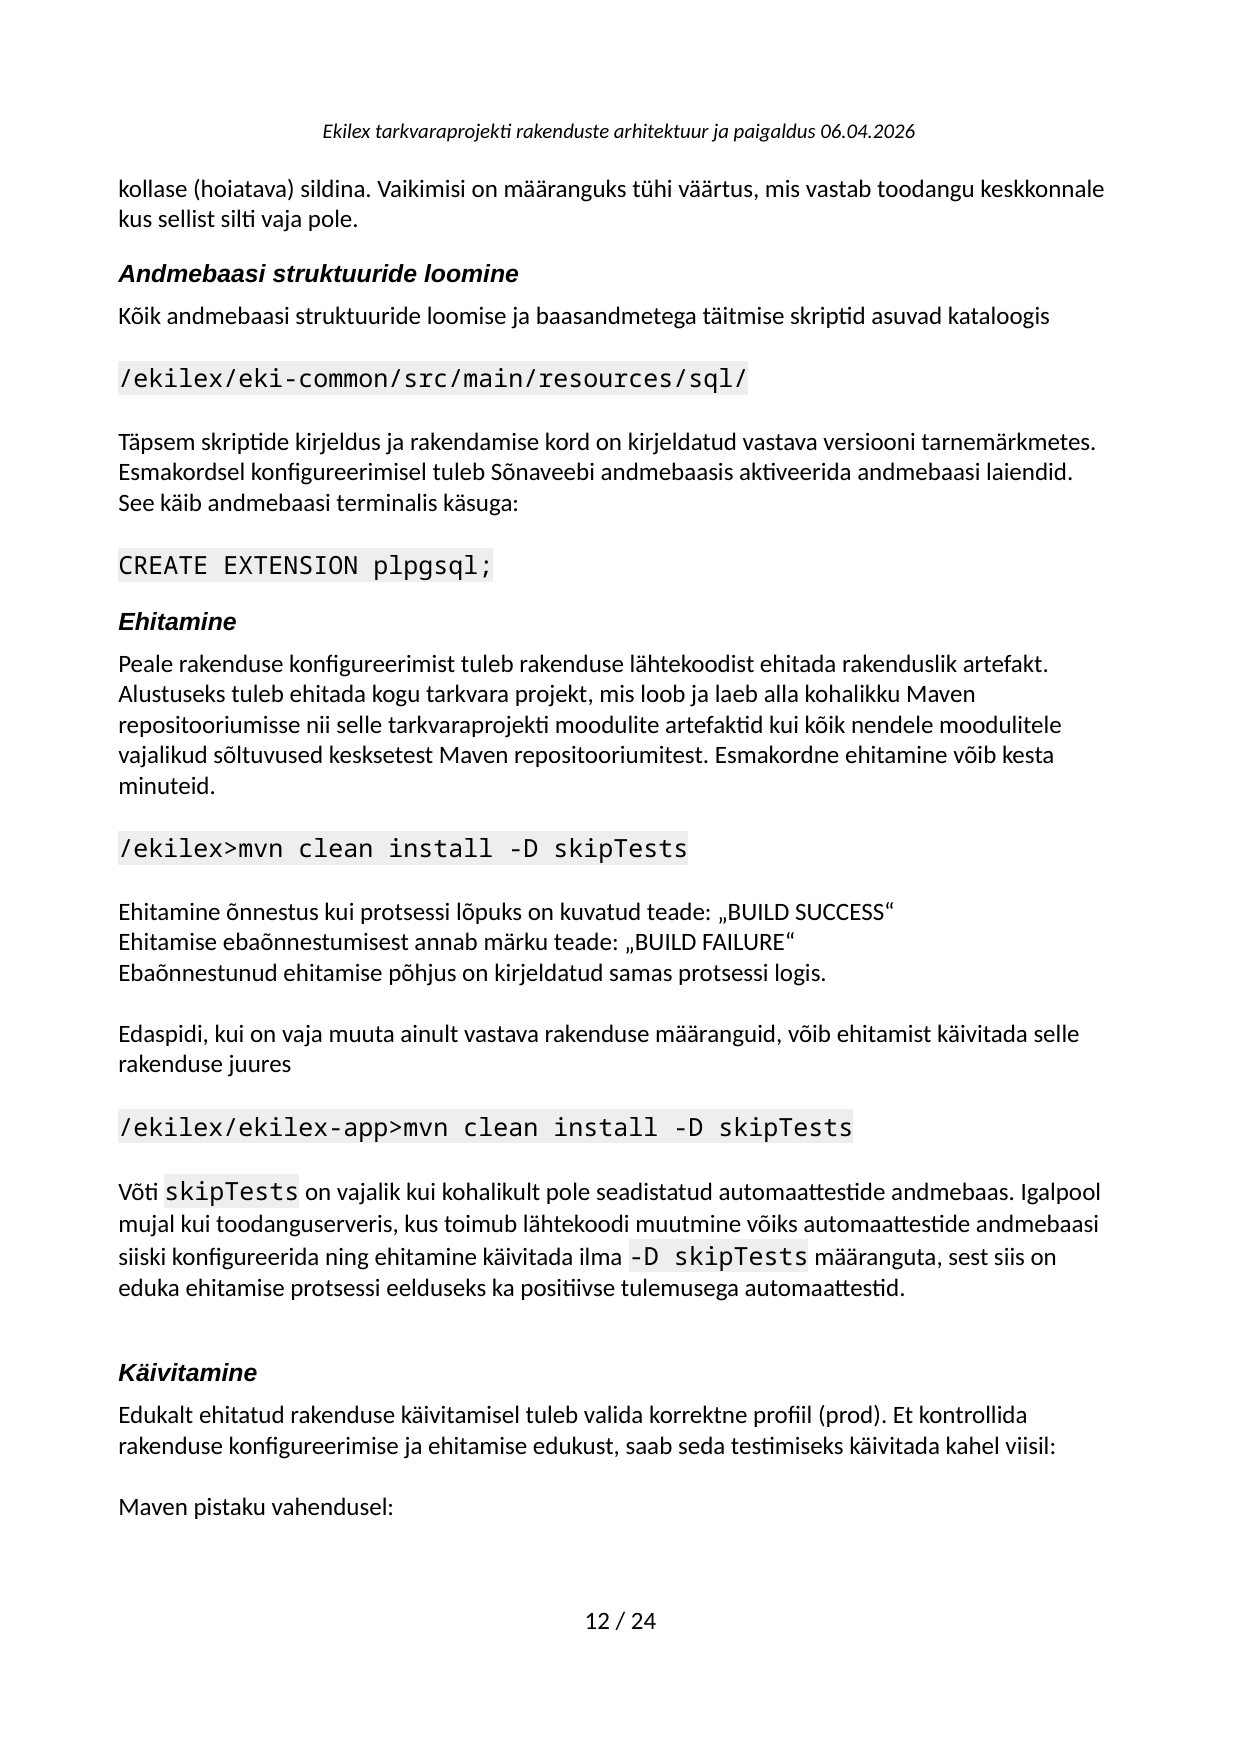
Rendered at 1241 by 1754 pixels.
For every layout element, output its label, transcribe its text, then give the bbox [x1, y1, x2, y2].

text Edaspidi, kui on vaja muuta ainult vastava rakenduse määranguid, võib ehitamist käivitada selle rakenduse juures [118, 1018, 1122, 1079]
text CREATE EXTENSION plpgsql; [118, 548, 1122, 582]
subtitle Andmebaasi struktuuride loomine [118, 259, 1122, 288]
text Maven pistaku vahendusel: [118, 1491, 1122, 1522]
text /ekilex/eki-common/src/main/resources/sql/ [118, 361, 1122, 395]
text Ehitamise ebaõnnestumisest annab märku teade: „BUILD FAILURE“ [118, 926, 1122, 957]
text Ehitamine õnnestus kui protsessi lõpuks on kuvatud teade: „BUILD SUCCESS“ [118, 896, 1122, 926]
text Esmakordsel konfigureerimisel tuleb Sõnaveebi andmebaasis aktiveerida andmebaasi laiendid. [118, 456, 1122, 487]
text See käib andmebaasi terminalis käsuga: [118, 487, 1122, 517]
text Ebaõnnestunud ehitamise põhjus on kirjeldatud samas protsessi logis. [118, 957, 1122, 987]
subtitle Ehitamine [118, 607, 1122, 635]
text Võti skipTests on vajalik kui kohalikult pole seadistatud automaattestide andmebaas. Igalpool mujal kui toodanguserveris, kus toimub lähtekoodi muutmine võiks automaattestide andmebaasi siiski konfigureerida ning ehitamine käivitada ilma -D skipTests määranguta, sest siis on eduka ehitamise protsessi eelduseks ka positiivse tulemusega automaattestid. [118, 1174, 1122, 1303]
text Alustuseks tuleb ehitada kogu tarkvara projekt, mis loob ja laeb alla kohalikku Maven repositooriumisse nii selle tarkvaraprojekti moodulite artefaktid kui kõik nendele moodulitele vajalikud sõltuvused kesksetest Maven repositooriumitest. Esmakordne ehitamine võib kesta minuteid. [118, 678, 1122, 801]
text Täpsem skriptide kirjeldus ja rakendamise kord on kirjeldatud vastava versiooni tarnemärkmetes. [118, 426, 1122, 456]
subtitle Käivitamine [118, 1358, 1122, 1387]
text kollase (hoiatava) sildina. Vaikimisi on määranguks tühi väärtus, mis vastab toodangu keskkonnale kus sellist silti vaja pole. [118, 173, 1122, 234]
text /ekilex/ekilex-app>mvn clean install -D skipTests [118, 1109, 1122, 1143]
text Edukalt ehitatud rakenduse käivitamisel tuleb valida korrektne profiil (prod). Et kontrollida rakenduse konfigureerimise ja ehitamise edukust, saab seda testimiseks käivitada kahel viisil: [118, 1399, 1122, 1461]
text Kõik andmebaasi struktuuride loomise ja baasandmetega täitmise skriptid asuvad kataloogis [118, 300, 1122, 331]
text Peale rakenduse konfigureerimist tuleb rakenduse lähtekoodist ehitada rakenduslik artefakt. [118, 648, 1122, 678]
text /ekilex>mvn clean install -D skipTests [118, 831, 1122, 865]
